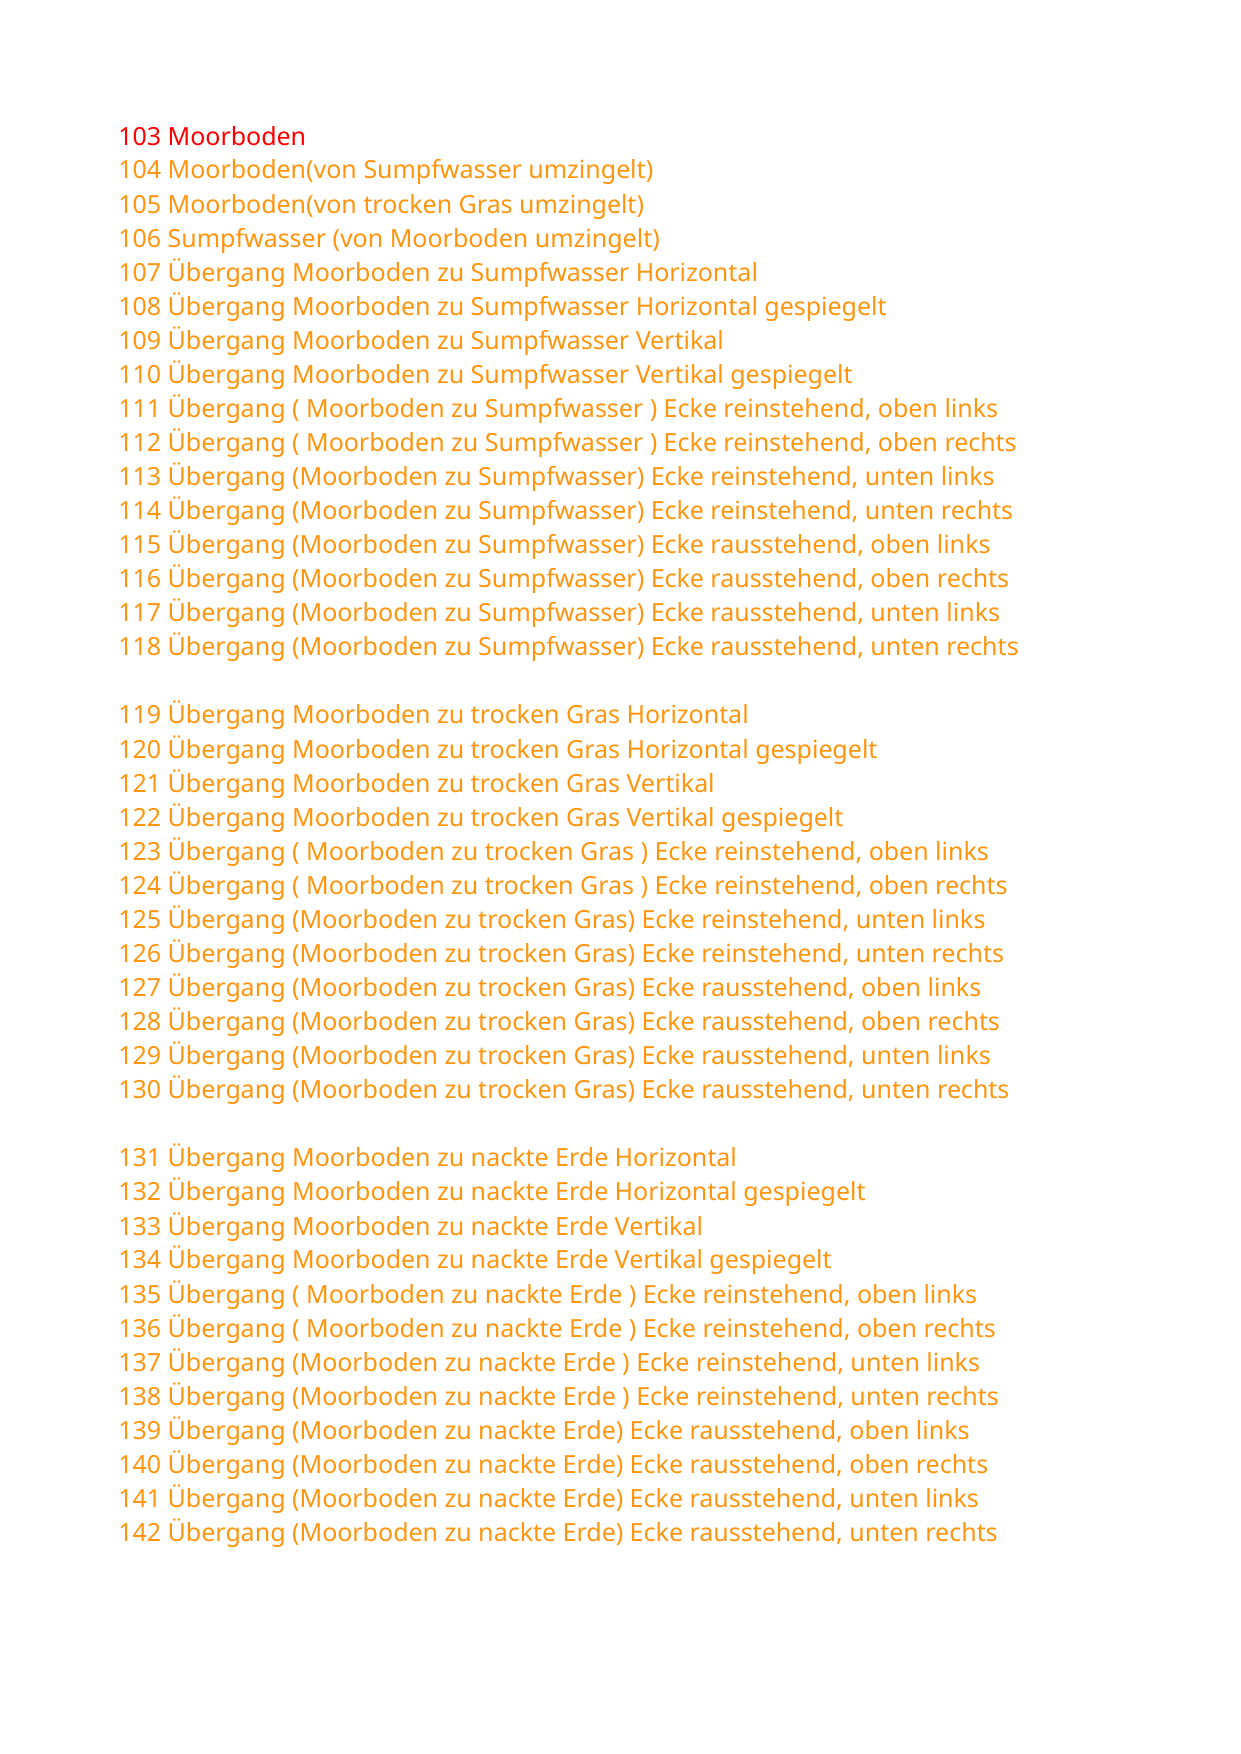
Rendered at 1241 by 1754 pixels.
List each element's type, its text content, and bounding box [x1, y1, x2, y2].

text 142 Übergang (Moorboden zu nackte Erde) Ecke rausstehend, unten rechts [118, 1515, 1122, 1549]
text 129 Übergang (Moorboden zu trocken Gras) Ecke rausstehend, unten links [118, 1038, 1122, 1072]
text 138 Übergang (Moorboden zu nackte Erde ) Ecke reinstehend, unten rechts [118, 1378, 1122, 1412]
text 114 Übergang (Moorboden zu Sumpfwasser) Ecke reinstehend, unten rechts [118, 493, 1122, 527]
text 133 Übergang Moorboden zu nackte Erde Vertikal [118, 1208, 1122, 1242]
text 140 Übergang (Moorboden zu nackte Erde) Ecke rausstehend, oben rechts [118, 1447, 1122, 1481]
text 128 Übergang (Moorboden zu trocken Gras) Ecke rausstehend, oben rechts [118, 1004, 1122, 1038]
text 130 Übergang (Moorboden zu trocken Gras) Ecke rausstehend, unten rechts [118, 1072, 1122, 1106]
text 132 Übergang Moorboden zu nackte Erde Horizontal gespiegelt [118, 1174, 1122, 1208]
text 136 Übergang ( Moorboden zu nackte Erde ) Ecke reinstehend, oben rechts [118, 1310, 1122, 1344]
text 113 Übergang (Moorboden zu Sumpfwasser) Ecke reinstehend, unten links [118, 459, 1122, 493]
text 139 Übergang (Moorboden zu nackte Erde) Ecke rausstehend, oben links [118, 1412, 1122, 1447]
text 121 Übergang Moorboden zu trocken Gras Vertikal [118, 765, 1122, 799]
text 119 Übergang Moorboden zu trocken Gras Horizontal [118, 697, 1122, 731]
text 109 Übergang Moorboden zu Sumpfwasser Vertikal [118, 322, 1122, 357]
text 120 Übergang Moorboden zu trocken Gras Horizontal gespiegelt [118, 731, 1122, 765]
text 127 Übergang (Moorboden zu trocken Gras) Ecke rausstehend, oben links [118, 970, 1122, 1004]
text 106 Sumpfwasser (von Moorboden umzingelt) [118, 220, 1122, 254]
text 141 Übergang (Moorboden zu nackte Erde) Ecke rausstehend, unten links [118, 1481, 1122, 1515]
text 122 Übergang Moorboden zu trocken Gras Vertikal gespiegelt [118, 799, 1122, 833]
text 112 Übergang ( Moorboden zu Sumpfwasser ) Ecke reinstehend, oben rechts [118, 425, 1122, 459]
text 126 Übergang (Moorboden zu trocken Gras) Ecke reinstehend, unten rechts [118, 936, 1122, 970]
text 107 Übergang Moorboden zu Sumpfwasser Horizontal [118, 254, 1122, 288]
text 131 Übergang Moorboden zu nackte Erde Horizontal [118, 1140, 1122, 1174]
text 103 Moorboden [118, 118, 1122, 152]
text 134 Übergang Moorboden zu nackte Erde Vertikal gespiegelt [118, 1242, 1122, 1276]
text 111 Übergang ( Moorboden zu Sumpfwasser ) Ecke reinstehend, oben links [118, 391, 1122, 425]
text 117 Übergang (Moorboden zu Sumpfwasser) Ecke rausstehend, unten links [118, 595, 1122, 629]
text 108 Übergang Moorboden zu Sumpfwasser Horizontal gespiegelt [118, 288, 1122, 322]
text 125 Übergang (Moorboden zu trocken Gras) Ecke reinstehend, unten links [118, 902, 1122, 936]
text 115 Übergang (Moorboden zu Sumpfwasser) Ecke rausstehend, oben links [118, 527, 1122, 561]
text 124 Übergang ( Moorboden zu trocken Gras ) Ecke reinstehend, oben rechts [118, 867, 1122, 902]
text 116 Übergang (Moorboden zu Sumpfwasser) Ecke rausstehend, oben rechts [118, 561, 1122, 595]
text 123 Übergang ( Moorboden zu trocken Gras ) Ecke reinstehend, oben links [118, 833, 1122, 867]
text 104 Moorboden(von Sumpfwasser umzingelt) [118, 152, 1122, 186]
text 105 Moorboden(von trocken Gras umzingelt) [118, 186, 1122, 220]
text 135 Übergang ( Moorboden zu nackte Erde ) Ecke reinstehend, oben links [118, 1276, 1122, 1310]
text 137 Übergang (Moorboden zu nackte Erde ) Ecke reinstehend, unten links [118, 1344, 1122, 1378]
text 118 Übergang (Moorboden zu Sumpfwasser) Ecke rausstehend, unten rechts [118, 629, 1122, 663]
text 110 Übergang Moorboden zu Sumpfwasser Vertikal gespiegelt [118, 357, 1122, 391]
